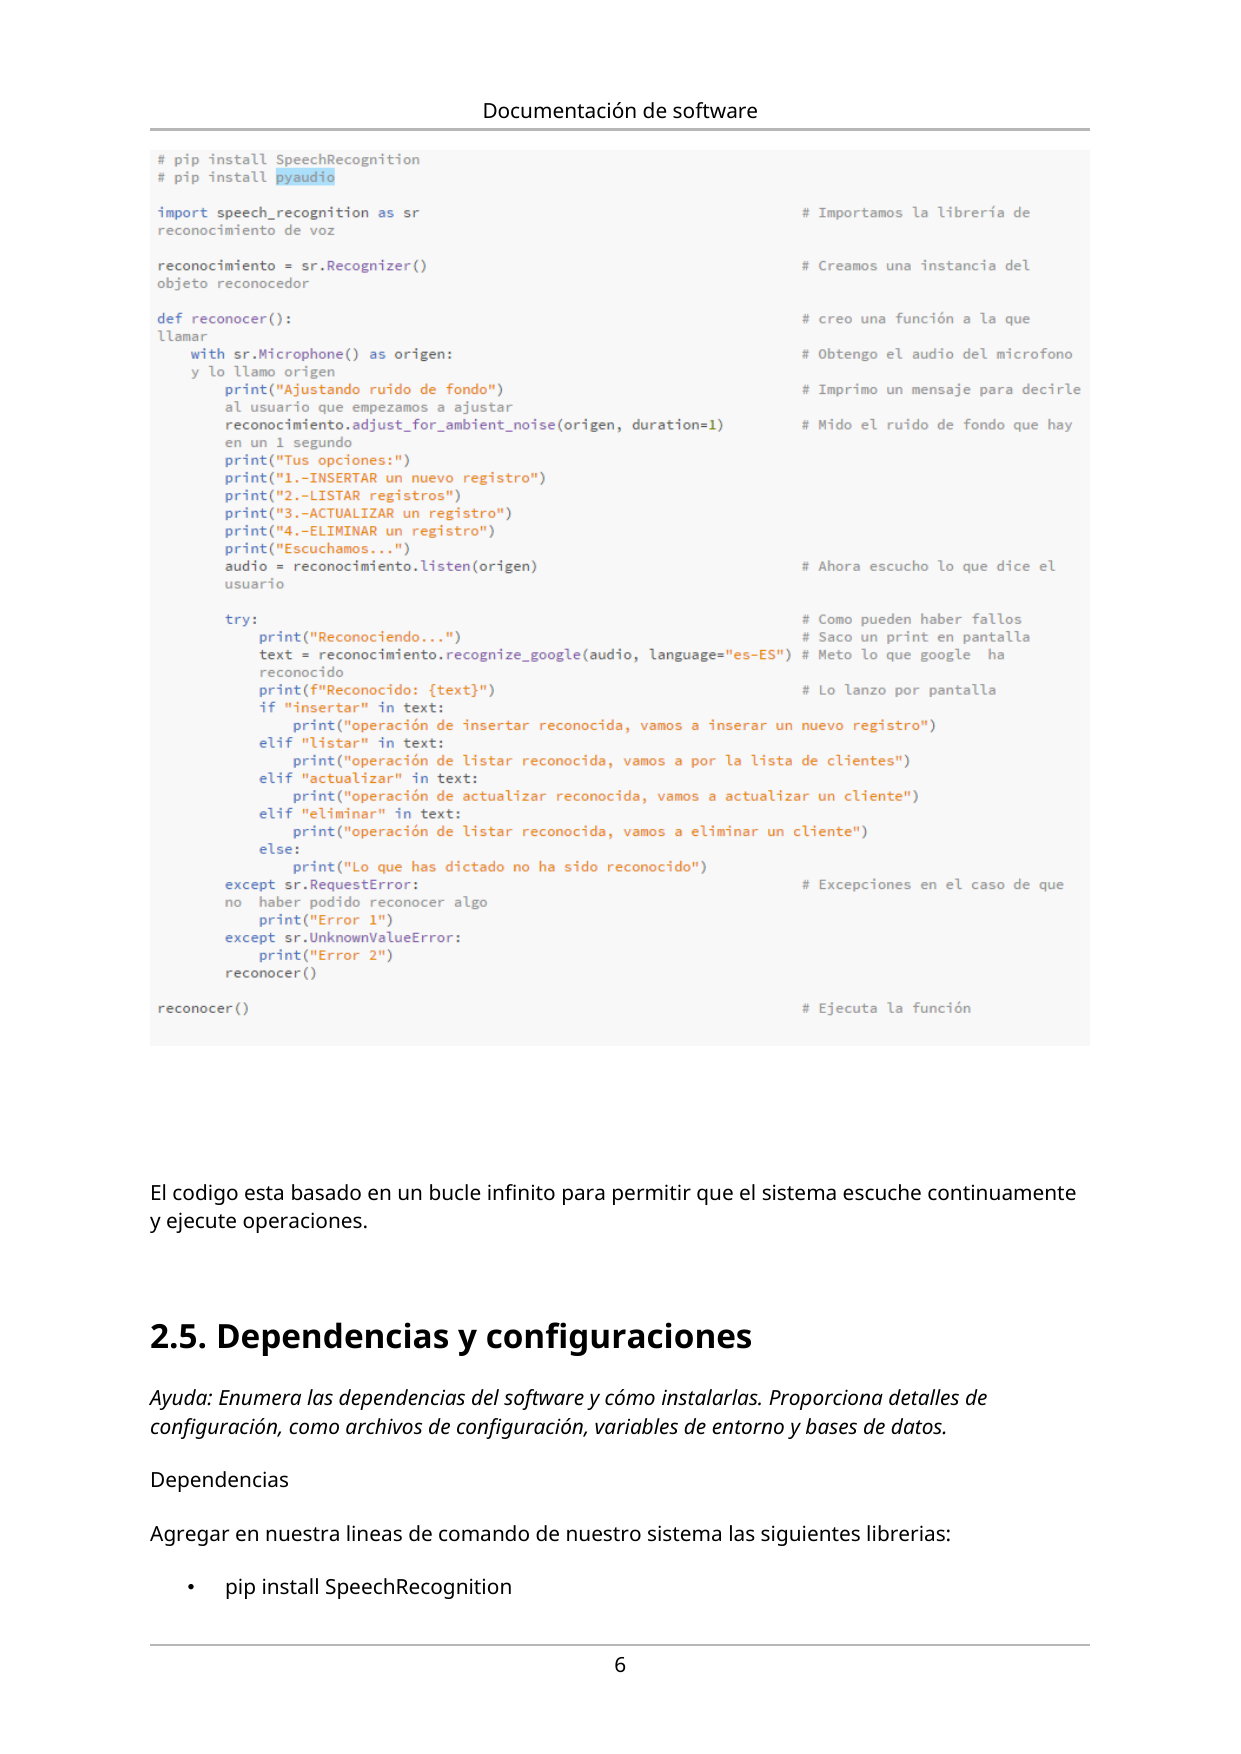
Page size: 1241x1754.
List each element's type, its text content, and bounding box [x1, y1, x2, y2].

list pip install SpeechRecognition [187, 1572, 1090, 1601]
text Dependencias [150, 1465, 1090, 1494]
text Agregar en nuestra lineas de comando de nuestro sistema las siguientes librerias: [150, 1519, 1090, 1547]
text Ayuda: Enumera las dependencias del software y cómo instalarlas. Proporciona detalles de configuración, como archivos de configuración, variables de entorno y bases de datos. [150, 1383, 1090, 1440]
picture [150, 150, 1091, 1046]
subtitle 2.5. Dependencias y configuraciones [150, 1313, 1090, 1358]
text El codigo esta basado en un bucle infinito para permitir que el sistema escuche continuamente y ejecute operaciones. [150, 1178, 1090, 1234]
